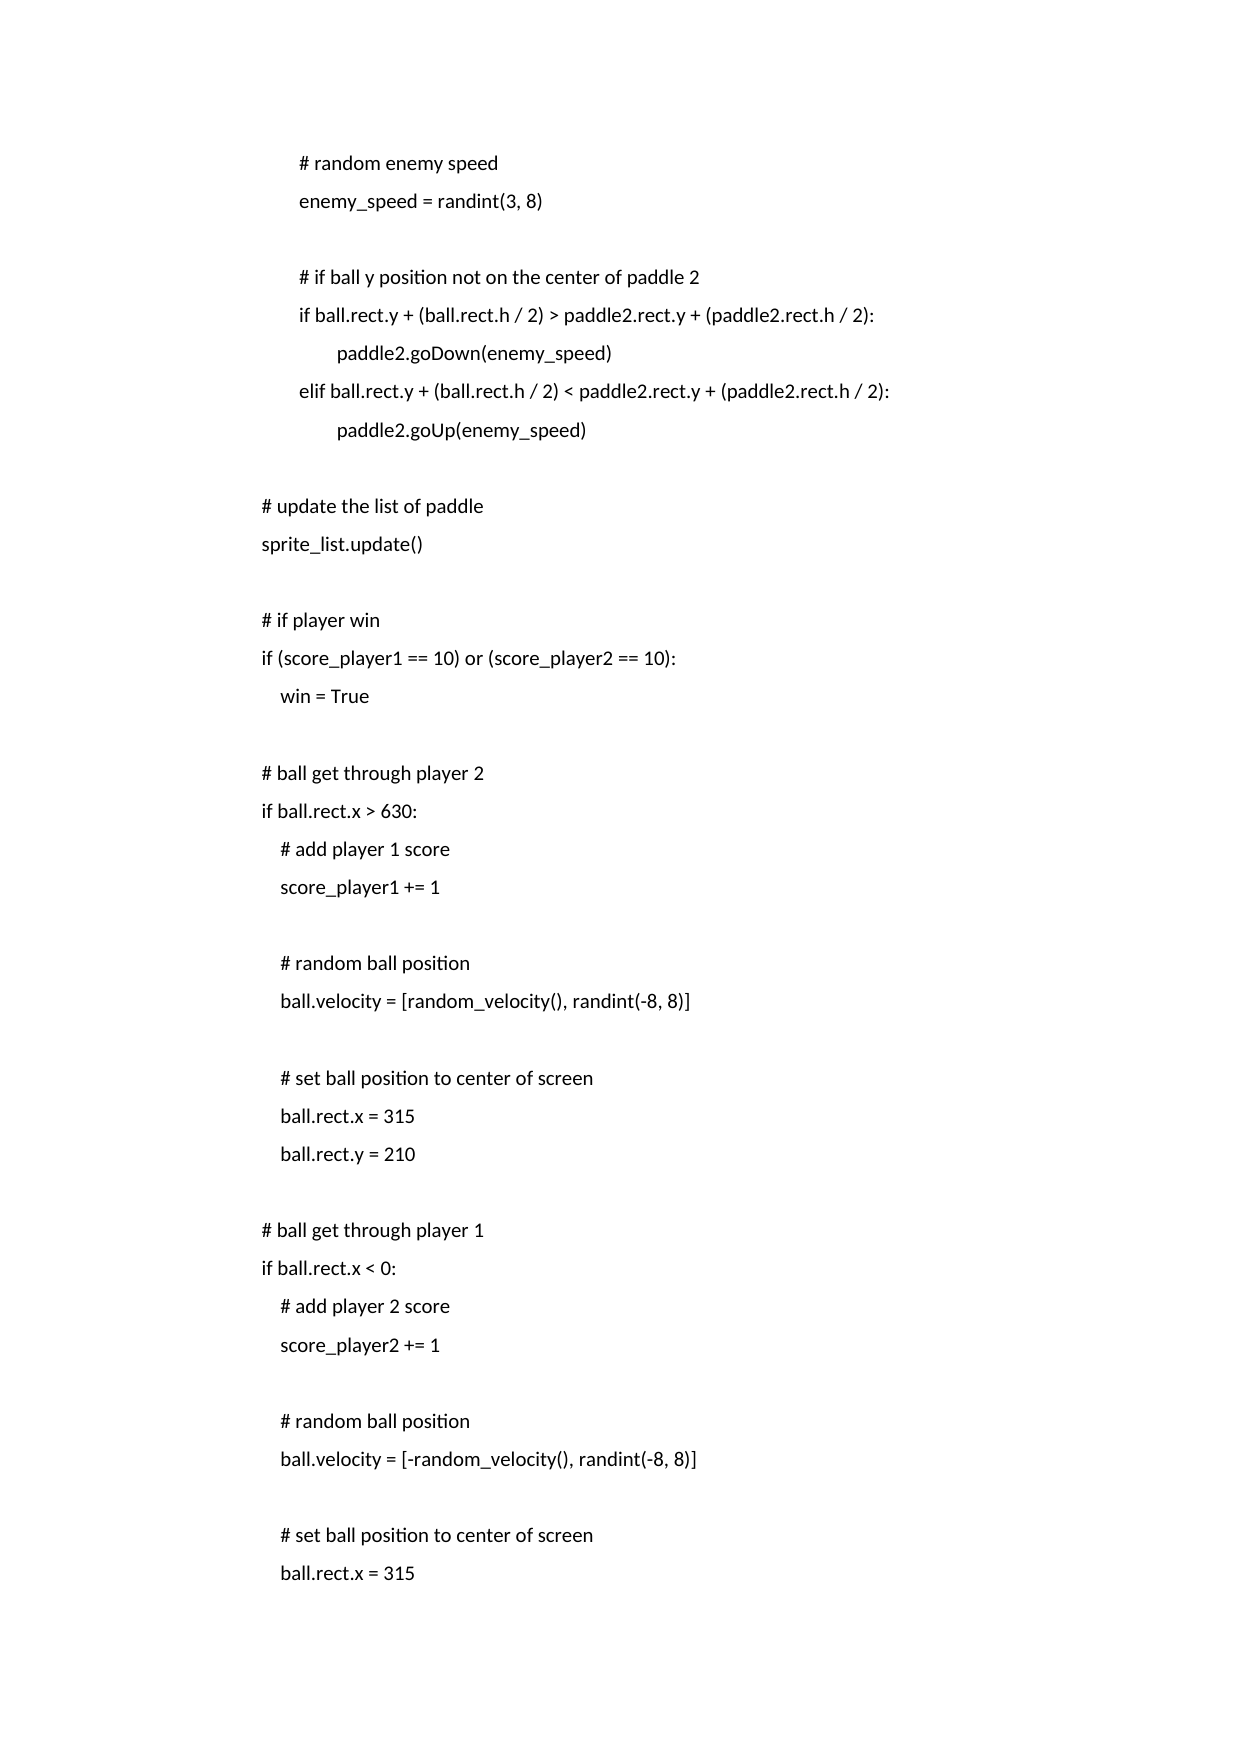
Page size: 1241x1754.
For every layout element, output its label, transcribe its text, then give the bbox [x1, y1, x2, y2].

list # add player 2 score [224, 1294, 1090, 1319]
list paddle2.goDown(enemy_speed) [224, 341, 1090, 366]
list if ball.rect.y + (ball.rect.h / 2) > paddle2.rect.y + (paddle2.rect.h / 2): [224, 302, 1090, 328]
list # if ball y position not on the center of paddle 2 [224, 264, 1090, 290]
list elif ball.rect.y + (ball.rect.h / 2) < paddle2.rect.y + (paddle2.rect.h / 2): [224, 379, 1090, 404]
list if ball.rect.x > 630: [224, 798, 1090, 823]
list # set ball position to center of screen [224, 1065, 1090, 1090]
list ball.rect.x = 315 [224, 1561, 1090, 1586]
list win = True [224, 684, 1090, 709]
list # set ball position to center of screen [224, 1522, 1090, 1548]
list if (score_player1 == 10) or (score_player2 == 10): [224, 646, 1090, 671]
list ball.rect.y = 210 [224, 1141, 1090, 1167]
list # if player win [224, 607, 1090, 633]
list paddle2.goUp(enemy_speed) [224, 417, 1090, 442]
list ball.velocity = [-random_velocity(), randint(-8, 8)] [224, 1446, 1090, 1472]
list # ball get through player 2 [224, 760, 1090, 785]
list # ball get through player 1 [224, 1217, 1090, 1243]
list score_player2 += 1 [224, 1332, 1090, 1357]
list score_player1 += 1 [224, 874, 1090, 900]
list ball.rect.x = 315 [224, 1103, 1090, 1128]
list # random ball position [224, 1408, 1090, 1433]
list enemy_speed = randint(3, 8) [224, 188, 1090, 213]
list # add player 1 score [224, 836, 1090, 862]
list if ball.rect.x < 0: [224, 1256, 1090, 1281]
list sprite_list.update() [224, 531, 1090, 557]
list # update the list of paddle [224, 493, 1090, 518]
list # random ball position [224, 951, 1090, 976]
list ball.velocity = [random_velocity(), randint(-8, 8)] [224, 989, 1090, 1014]
list # random enemy speed [224, 150, 1090, 175]
